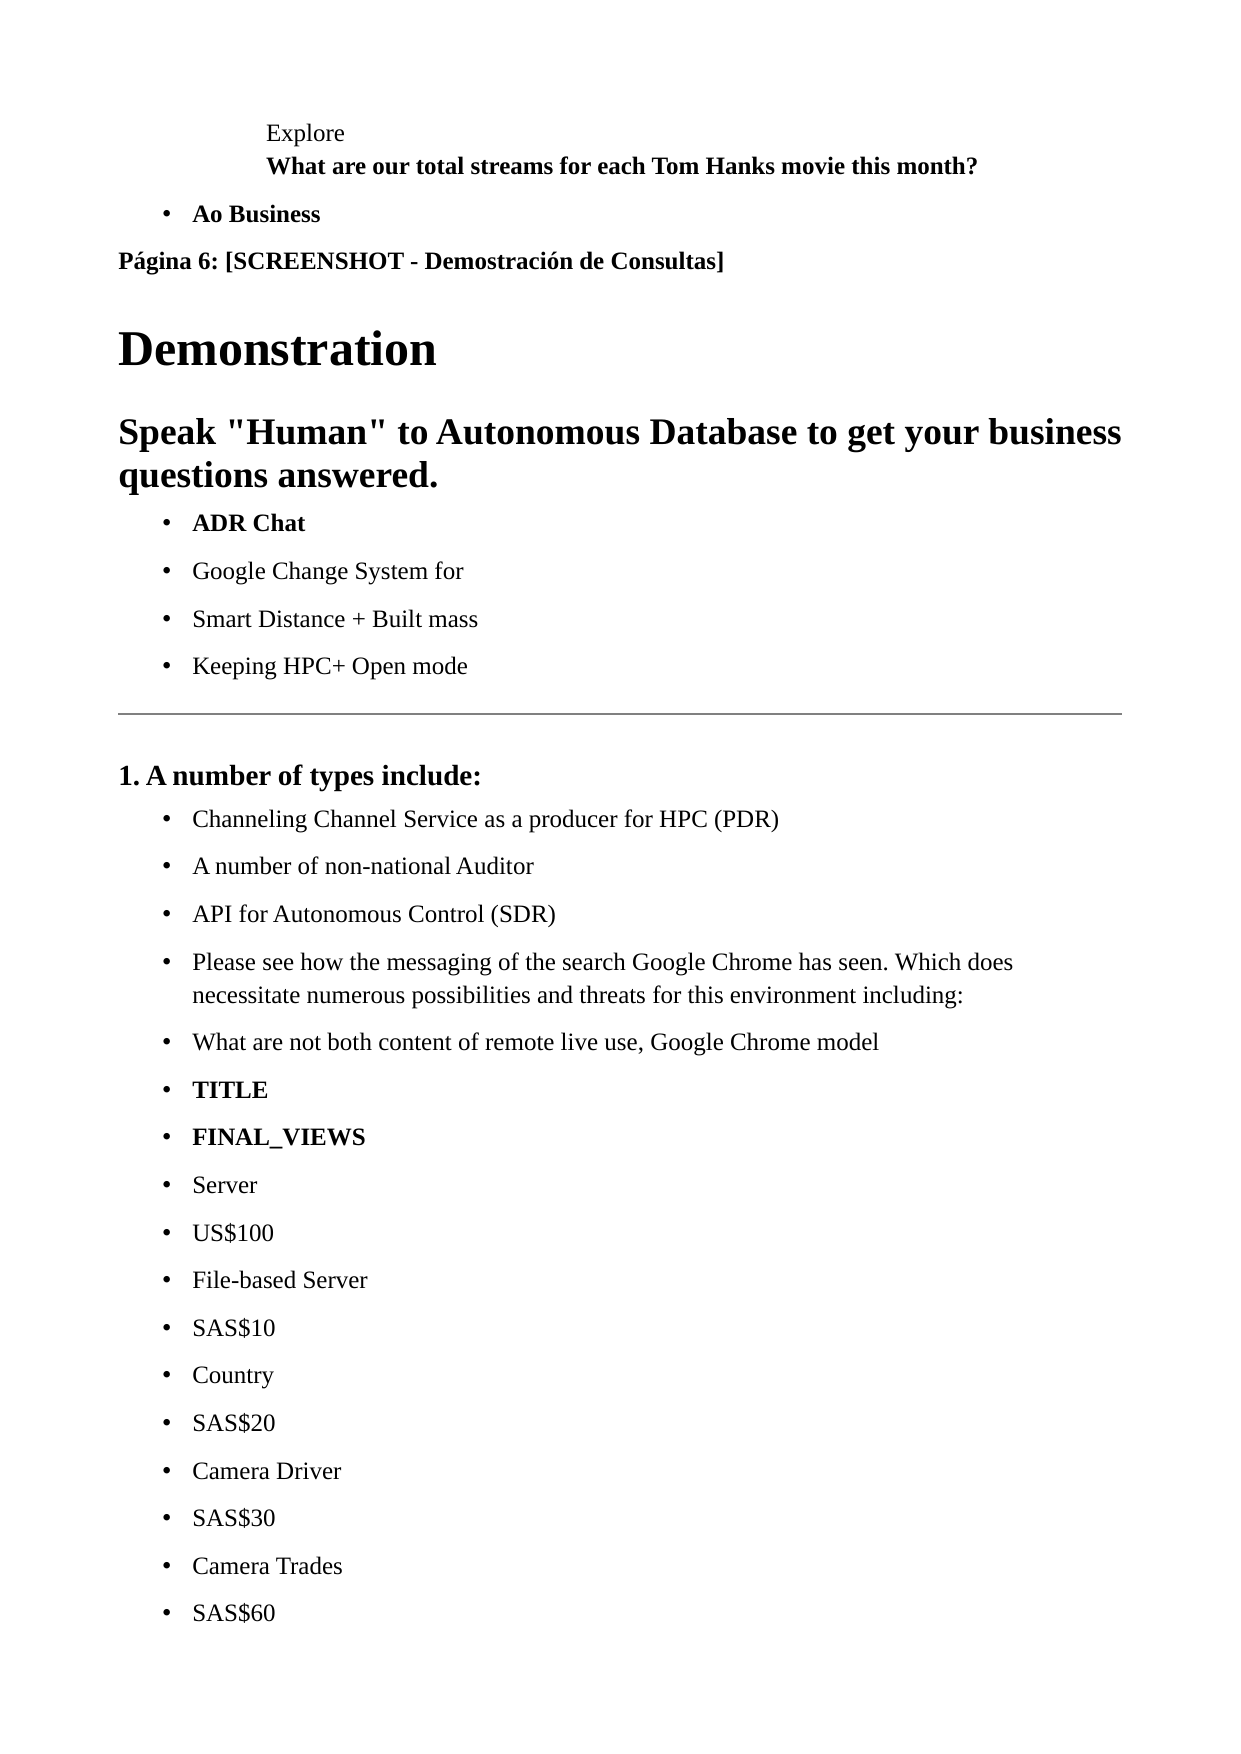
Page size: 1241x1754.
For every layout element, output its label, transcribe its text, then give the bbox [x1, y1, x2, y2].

list What are not both content of remote live use, Google Chrome model [162, 1027, 1122, 1056]
list Country [162, 1361, 1122, 1389]
list Channeling Channel Service as a producer for HPC (PDR) [162, 804, 1122, 833]
subtitle Demonstration [118, 319, 1122, 376]
list Please see how the messaging of the search Google Chrome has seen. Which does necessitate numerous possibilities and threats for this environment including: [162, 947, 1122, 1008]
list Server [162, 1170, 1122, 1199]
list FINAL_VIEWS [162, 1122, 1122, 1151]
list File-based Server [162, 1265, 1122, 1294]
list SAS$20 [162, 1408, 1122, 1437]
list SAS$30 [162, 1503, 1122, 1532]
list SAS$60 [162, 1598, 1122, 1627]
text Página 6: [SCREENSHOT - Demostración de Consultas] [118, 246, 1122, 275]
list SAS$10 [162, 1313, 1122, 1342]
list Camera Trades [162, 1551, 1122, 1580]
list Google Change System for [162, 556, 1122, 585]
list Camera Driver [162, 1456, 1122, 1484]
subtitle Speak "Human" to Autonomous Database to get your business questions answered. [118, 410, 1122, 496]
subtitle 1. A number of types include: [118, 758, 1122, 791]
list US$100 [162, 1218, 1122, 1246]
list TITLE [162, 1075, 1122, 1104]
list Ao Business [162, 199, 1122, 227]
list A number of non-national Auditor [162, 851, 1122, 880]
list Smart Distance + Built mass [162, 604, 1122, 632]
list Keeping HPC+ Open mode [162, 651, 1122, 680]
list ADR Chat [162, 508, 1122, 537]
list API for Autonomous Control (SDR) [162, 899, 1122, 928]
list Explore What are our total streams for each Tom Hanks movie this month? [236, 118, 1122, 180]
